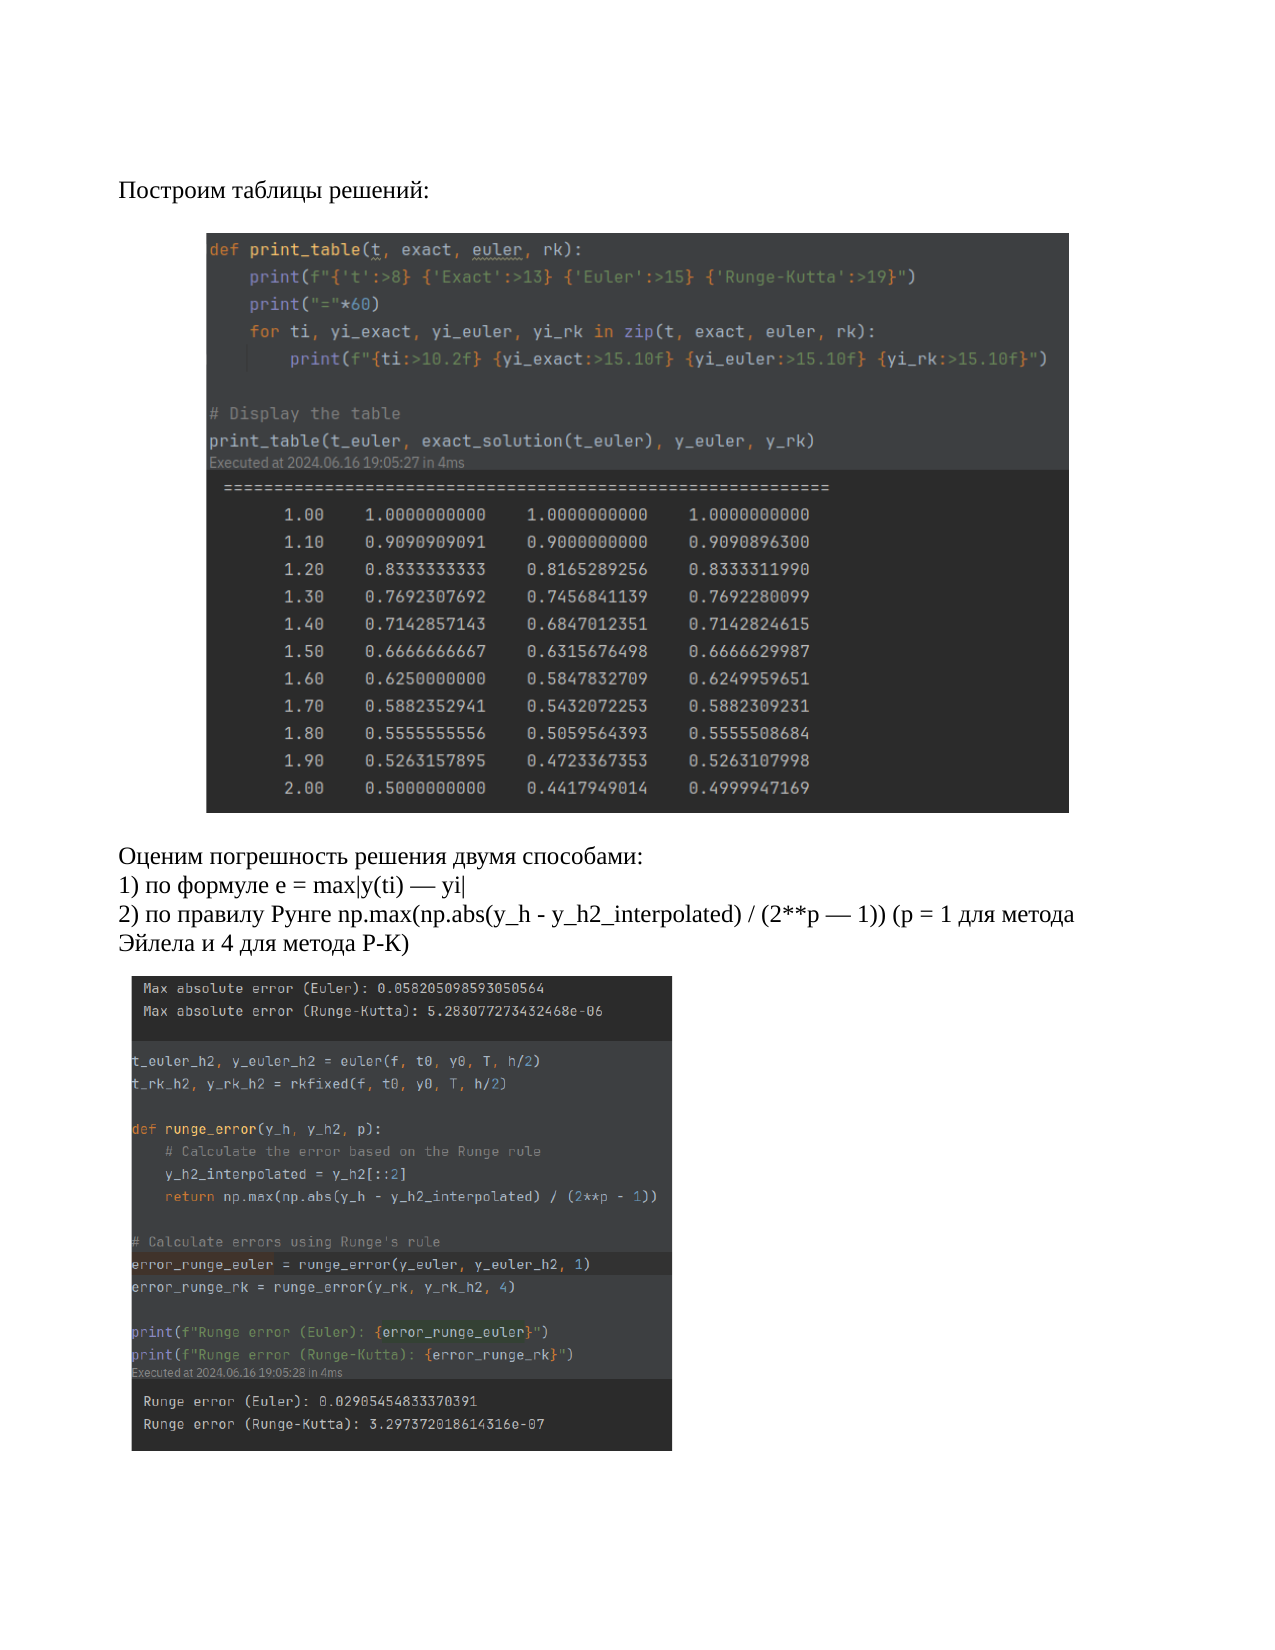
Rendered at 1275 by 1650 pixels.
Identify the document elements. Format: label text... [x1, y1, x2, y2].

text Оценим погрешность решения двумя способами: [118, 233, 1157, 870]
picture [131, 976, 673, 1451]
picture [206, 233, 1069, 813]
text 1) по формуле e = max|y(ti) — yi| 2) по правилу Рунге np.max(np.abs(y_h - y_h2_interpolated) / (2**p — 1)) (p = 1 для метода Эйлела и 4 для метода Р-К) [118, 870, 1157, 956]
text Построим таблицы решений: [118, 176, 1157, 204]
